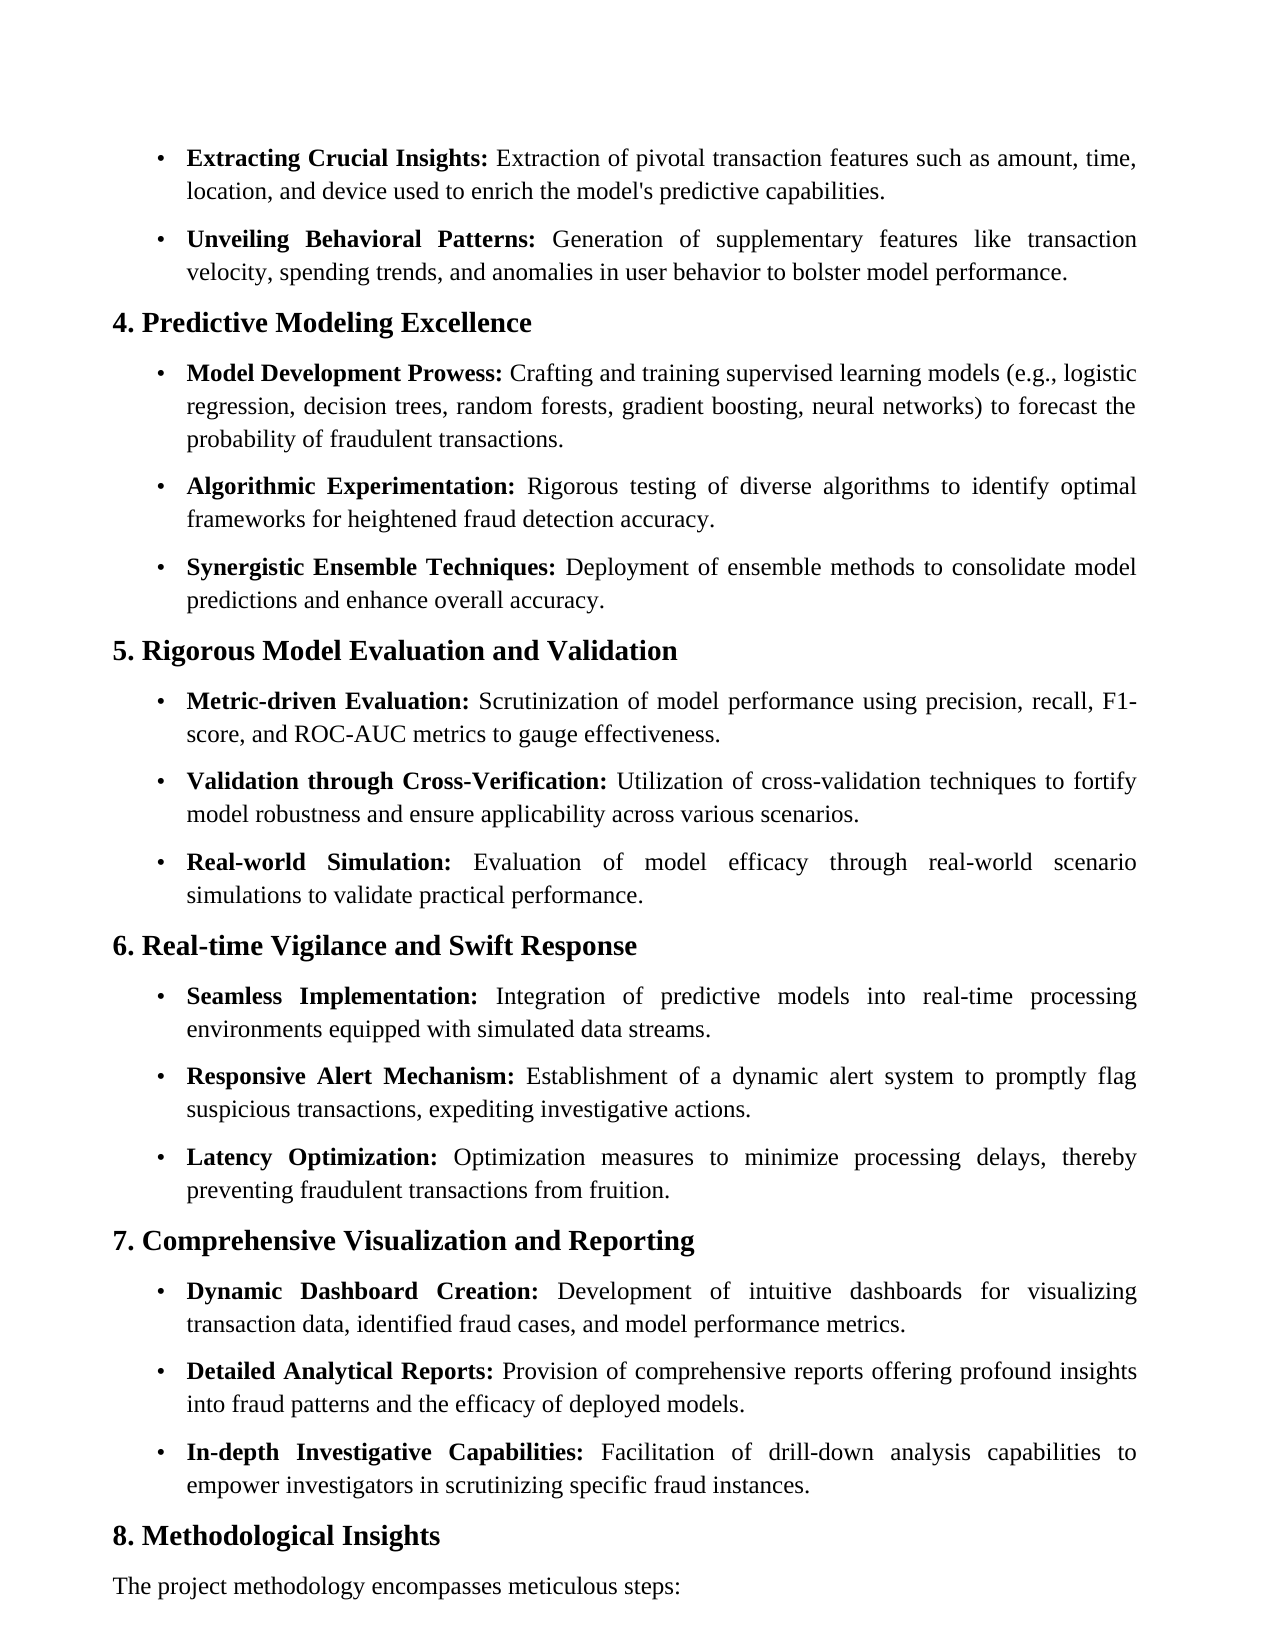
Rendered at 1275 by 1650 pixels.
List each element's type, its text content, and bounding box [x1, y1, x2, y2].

text 4. Predictive Modeling Excellence [112, 305, 1137, 338]
list Responsive Alert Mechanism: Establishment of a dynamic alert system to promptly flag suspicious transactions, expediting investigative actions. [157, 1061, 1137, 1123]
list Seamless Implementation: Integration of predictive models into real-time processing environments equipped with simulated data streams. [157, 981, 1137, 1043]
list Extracting Crucial Insights: Extraction of pivotal transaction features such as amount, time, location, and device used to enrich the model's predictive capabilities. [157, 143, 1137, 205]
list Real-world Simulation: Evaluation of model efficacy through real-world scenario simulations to validate practical performance. [157, 847, 1137, 909]
list Validation through Cross-Verification: Utilization of cross-validation techniques to fortify model robustness and ensure applicability across various scenarios. [157, 766, 1137, 828]
list Synergistic Ensemble Techniques: Deployment of ensemble methods to consolidate model predictions and enhance overall accuracy. [157, 552, 1137, 614]
text 6. Real-time Vigilance and Swift Response [112, 928, 1137, 961]
text 8. Methodological Insights [112, 1518, 1137, 1551]
text 5. Rigorous Model Evaluation and Validation [112, 633, 1137, 666]
list In-depth Investigative Capabilities: Facilitation of drill-down analysis capabilities to empower investigators in scrutinizing specific fraud instances. [157, 1437, 1137, 1499]
text The project methodology encompasses meticulous steps: [112, 1571, 1137, 1599]
list Metric-driven Evaluation: Scrutinization of model performance using precision, recall, F1-score, and ROC-AUC metrics to gauge effectiveness. [157, 686, 1137, 748]
list Latency Optimization: Optimization measures to minimize processing delays, thereby preventing fraudulent transactions from fruition. [157, 1142, 1137, 1204]
list Algorithmic Experimentation: Rigorous testing of diverse algorithms to identify optimal frameworks for heightened fraud detection accuracy. [157, 471, 1137, 533]
text 7. Comprehensive Visualization and Reporting [112, 1223, 1137, 1256]
list Detailed Analytical Reports: Provision of comprehensive reports offering profound insights into fraud patterns and the efficacy of deployed models. [157, 1356, 1137, 1418]
list Unveiling Behavioral Patterns: Generation of supplementary features like transaction velocity, spending trends, and anomalies in user behavior to bolster model performance. [157, 224, 1137, 286]
list Model Development Prowess: Crafting and training supervised learning models (e.g., logistic regression, decision trees, random forests, gradient boosting, neural networks) to forecast the probability of fraudulent transactions. [157, 358, 1137, 453]
list Dynamic Dashboard Creation: Development of intuitive dashboards for visualizing transaction data, identified fraud cases, and model performance metrics. [157, 1276, 1137, 1338]
